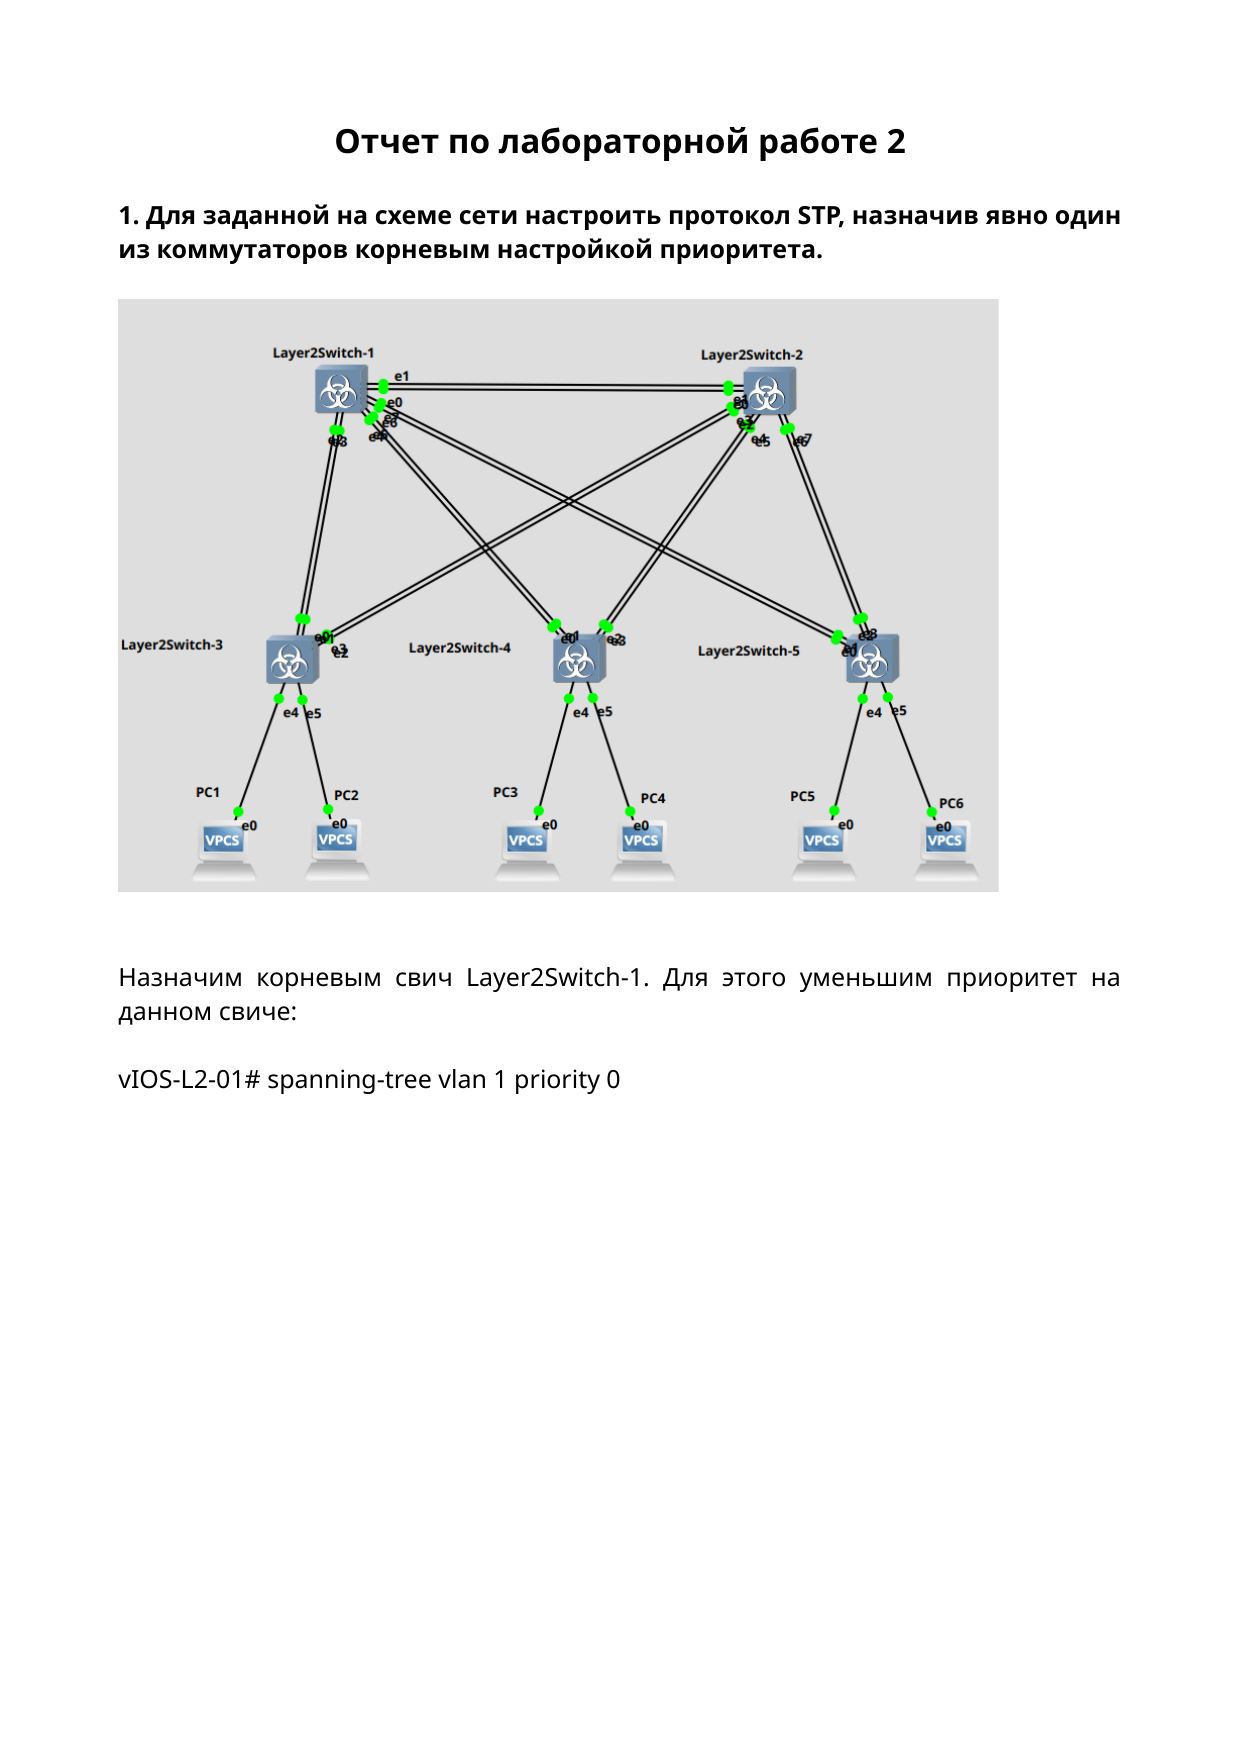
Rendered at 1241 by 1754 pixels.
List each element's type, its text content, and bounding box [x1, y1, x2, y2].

text Назначим корневым свич Layer2Switch-1. Для этого уменьшим приоритет на данном свиче: [118, 960, 1122, 1028]
text vIOS-L2-01# spanning-tree vlan 1 priority 0 [118, 1062, 1122, 1096]
picture [118, 299, 999, 892]
text Отчет по лабораторной работе 2 [118, 118, 1122, 163]
text 1. Для заданной на схеме сети настроить протокол STP, назначив явно один из коммутаторов корневым настройкой приоритета. [118, 198, 1122, 266]
